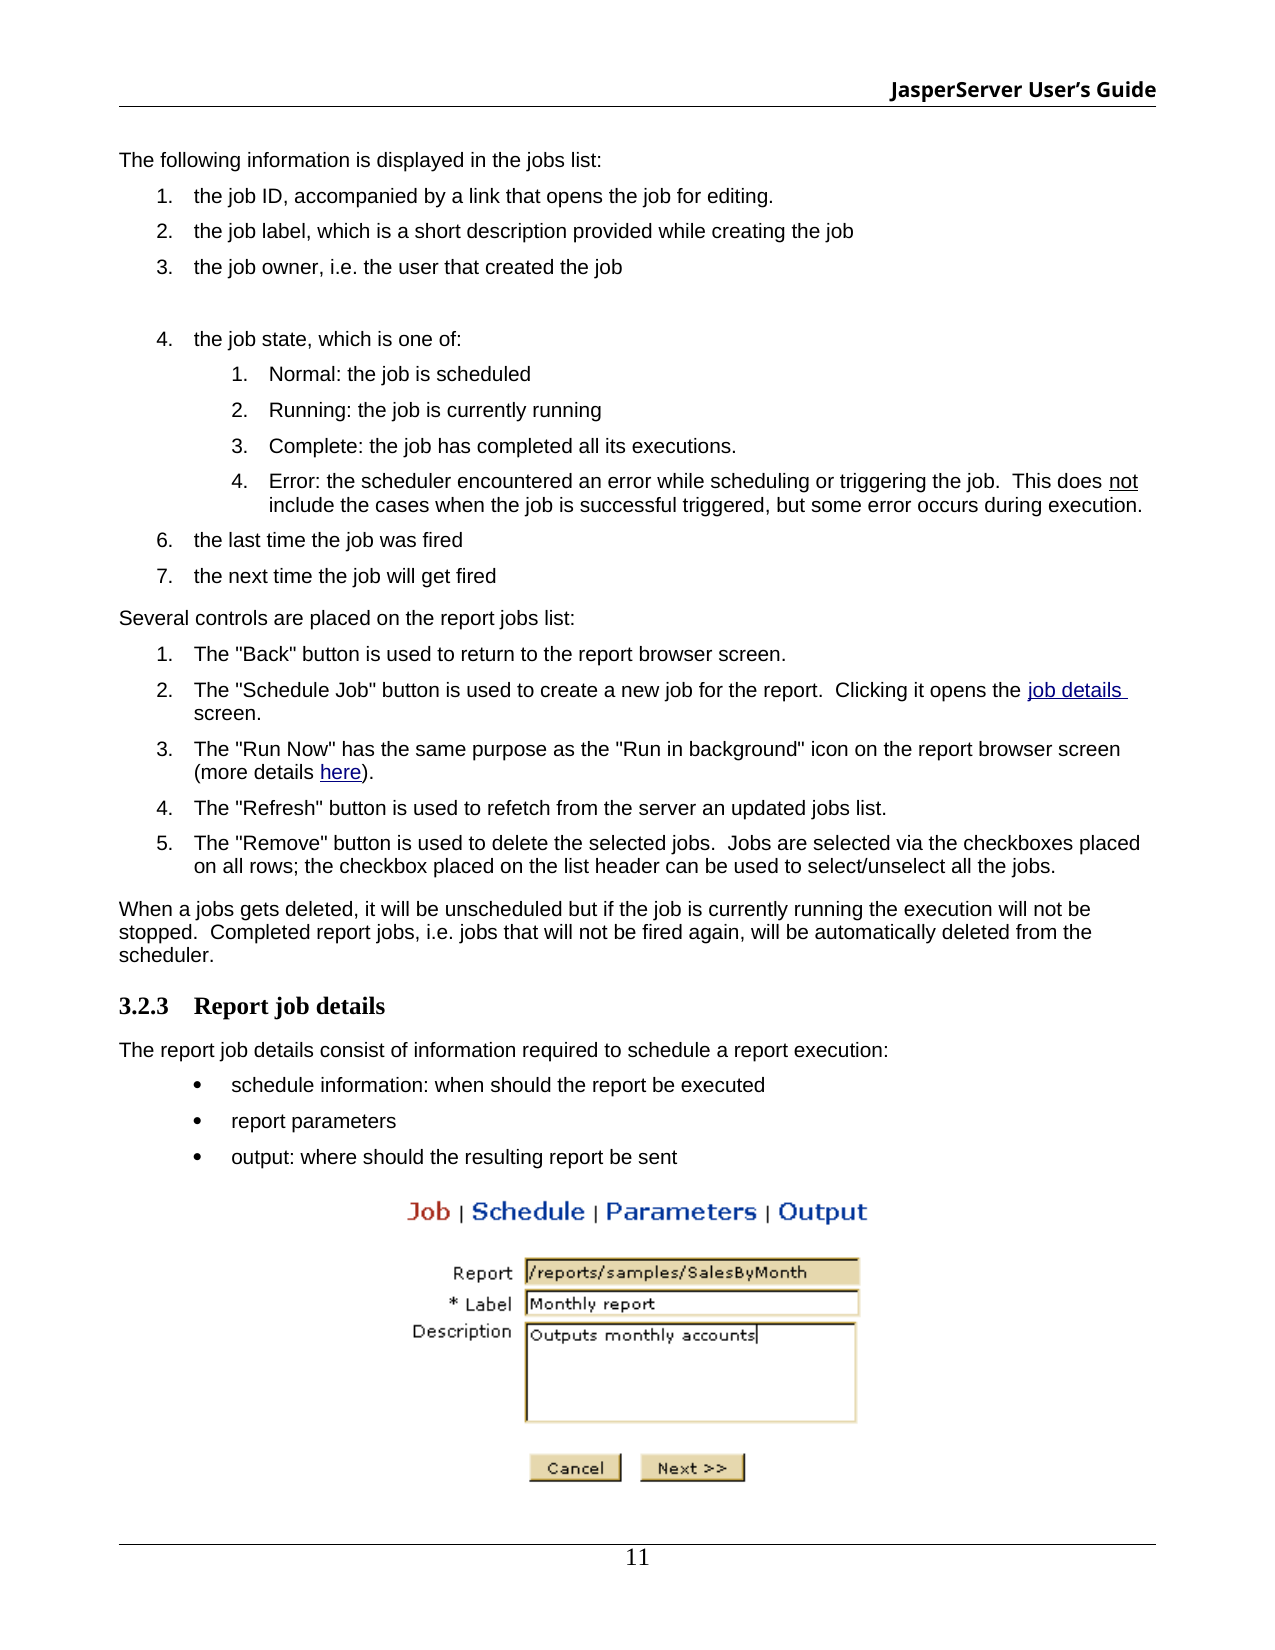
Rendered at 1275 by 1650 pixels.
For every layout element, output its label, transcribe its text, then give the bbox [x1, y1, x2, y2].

text The following information is displayed in the jobs list: [118, 148, 1156, 172]
list The "Refresh" button is used to refetch from the server an updated jobs list. [156, 796, 1156, 819]
list the last time the job was fired [156, 529, 1156, 552]
list the job state, which is one of: [156, 327, 1156, 350]
text Several controls are placed on the report jobs list: [118, 607, 1156, 630]
list schedule information: when should the report be executed [193, 1074, 1156, 1097]
list Complete: the job has completed all its executions. [231, 434, 1156, 458]
list report parameters [193, 1110, 1156, 1133]
list Error: the scheduler encountered an error while scheduling or triggering the job. This does not include the cases when the job is successful triggered, but some error occurs during execution. [231, 470, 1156, 517]
list the job label, which is a short description provided while creating the job [156, 220, 1156, 243]
list Normal: the job is scheduled [231, 363, 1156, 386]
list output: where should the resulting report be sent [193, 1146, 1156, 1169]
picture [389, 1181, 886, 1504]
text When a jobs gets deleted, it will be unscheduled but if the job is currently running the execution will not be stopped. Completed report jobs, i.e. jobs that will not be fired again, will be automatically deleted from the scheduler. [118, 897, 1156, 967]
list The "Run Now" has the same purpose as the "Run in background" icon on the report browser screen (more details here). [156, 737, 1156, 784]
list The "Back" button is used to return to the report browser screen. [156, 642, 1156, 666]
list The "Remove" button is used to delete the selected jobs. Jobs are selected via the checkboxes placed on all rows; the checkbox placed on the list header can be used to select/unselect all the jobs. [156, 832, 1156, 878]
text The report job details consist of information required to schedule a report execution: [118, 1038, 1156, 1061]
list the job owner, i.e. the user that created the job [156, 256, 1156, 279]
list Running: the job is currently running [231, 399, 1156, 422]
list the job ID, accompanied by a link that opens the job for editing. [156, 184, 1156, 207]
list the next time the job will get fired [156, 565, 1156, 588]
list The "Schedule Job" button is used to create a new job for the report. Clicking it opens the job details screen. [156, 678, 1156, 725]
subtitle Report job details [118, 992, 1156, 1019]
